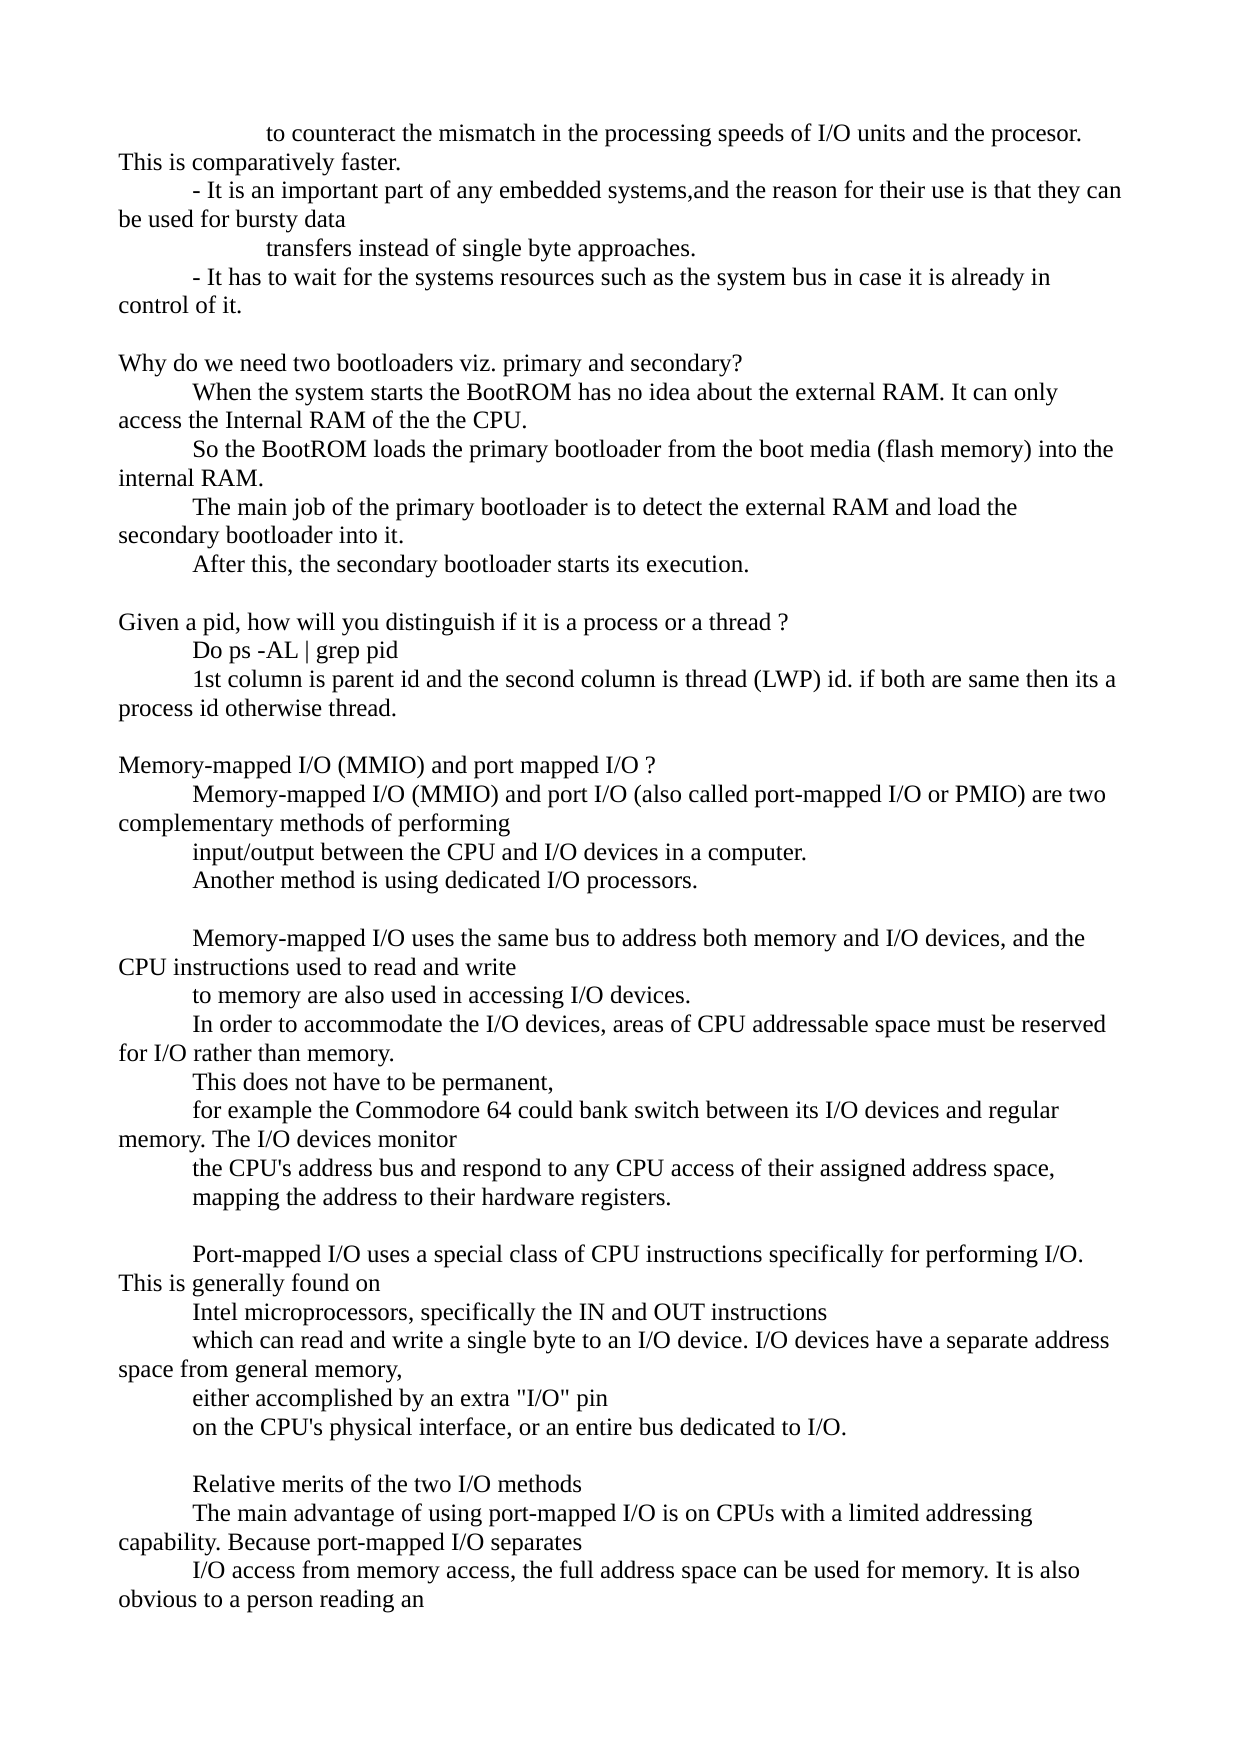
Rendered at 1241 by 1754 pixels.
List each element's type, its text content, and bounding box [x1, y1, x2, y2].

text on the CPU's physical interface, or an entire bus dedicated to I/O. [118, 1412, 1122, 1441]
text Relative merits of the two I/O methods [118, 1469, 1122, 1498]
text So the BootROM loads the primary bootloader from the boot media (flash memory) into the internal RAM. [118, 434, 1122, 492]
text Port-mapped I/O uses a special class of CPU instructions specifically for performing I/O. This is generally found on [118, 1239, 1122, 1297]
text The main advantage of using port-mapped I/O is on CPUs with a limited addressing capability. Because port-mapped I/O separates [118, 1498, 1122, 1556]
text Memory-mapped I/O uses the same bus to address both memory and I/O devices, and the CPU instructions used to read and write [118, 923, 1122, 981]
text - It is an important part of any embedded systems,and the reason for their use is that they can be used for bursty data [118, 176, 1122, 233]
text This does not have to be permanent, [118, 1067, 1122, 1096]
text input/output between the CPU and I/O devices in a computer. [118, 837, 1122, 866]
text Memory-mapped I/O (MMIO) and port I/O (also called port-mapped I/O or PMIO) are two complementary methods of performing [118, 779, 1122, 837]
text The main job of the primary bootloader is to detect the external RAM and load the secondary bootloader into it. [118, 492, 1122, 549]
text mapping the address to their hardware registers. [118, 1182, 1122, 1211]
text I/O access from memory access, the full address space can be used for memory. It is also obvious to a person reading an [118, 1556, 1122, 1613]
text Given a pid, how will you distinguish if it is a process or a thread ? [118, 607, 1122, 636]
text to memory are also used in accessing I/O devices. [118, 981, 1122, 1009]
text In order to accommodate the I/O devices, areas of CPU addressable space must be reserved for I/O rather than memory. [118, 1009, 1122, 1067]
text the CPU's address bus and respond to any CPU access of their assigned address space, [118, 1153, 1122, 1182]
text After this, the secondary bootloader starts its execution. [118, 549, 1122, 578]
text transfers instead of single byte approaches. [118, 233, 1122, 262]
text 1st column is parent id and the second column is thread (LWP) id. if both are same then its a process id otherwise thread. [118, 664, 1122, 722]
text Why do we need two bootloaders viz. primary and secondary? [118, 348, 1122, 377]
text When the system starts the BootROM has no idea about the external RAM. It can only access the Internal RAM of the the CPU. [118, 377, 1122, 434]
text Intel microprocessors, specifically the IN and OUT instructions [118, 1297, 1122, 1326]
text either accomplished by an extra "I/O" pin [118, 1383, 1122, 1412]
text Memory-mapped I/O (MMIO) and port mapped I/O ? [118, 751, 1122, 779]
text for example the Commodore 64 could bank switch between its I/O devices and regular memory. The I/O devices monitor [118, 1096, 1122, 1153]
text - It has to wait for the systems resources such as the system bus in case it is already in control of it. [118, 262, 1122, 319]
text Another method is using dedicated I/O processors. [118, 866, 1122, 894]
text Do ps -AL | grep pid [118, 636, 1122, 664]
text to counteract the mismatch in the processing speeds of I/O units and the procesor. This is comparatively faster. [118, 118, 1122, 176]
text which can read and write a single byte to an I/O device. I/O devices have a separate address space from general memory, [118, 1326, 1122, 1383]
